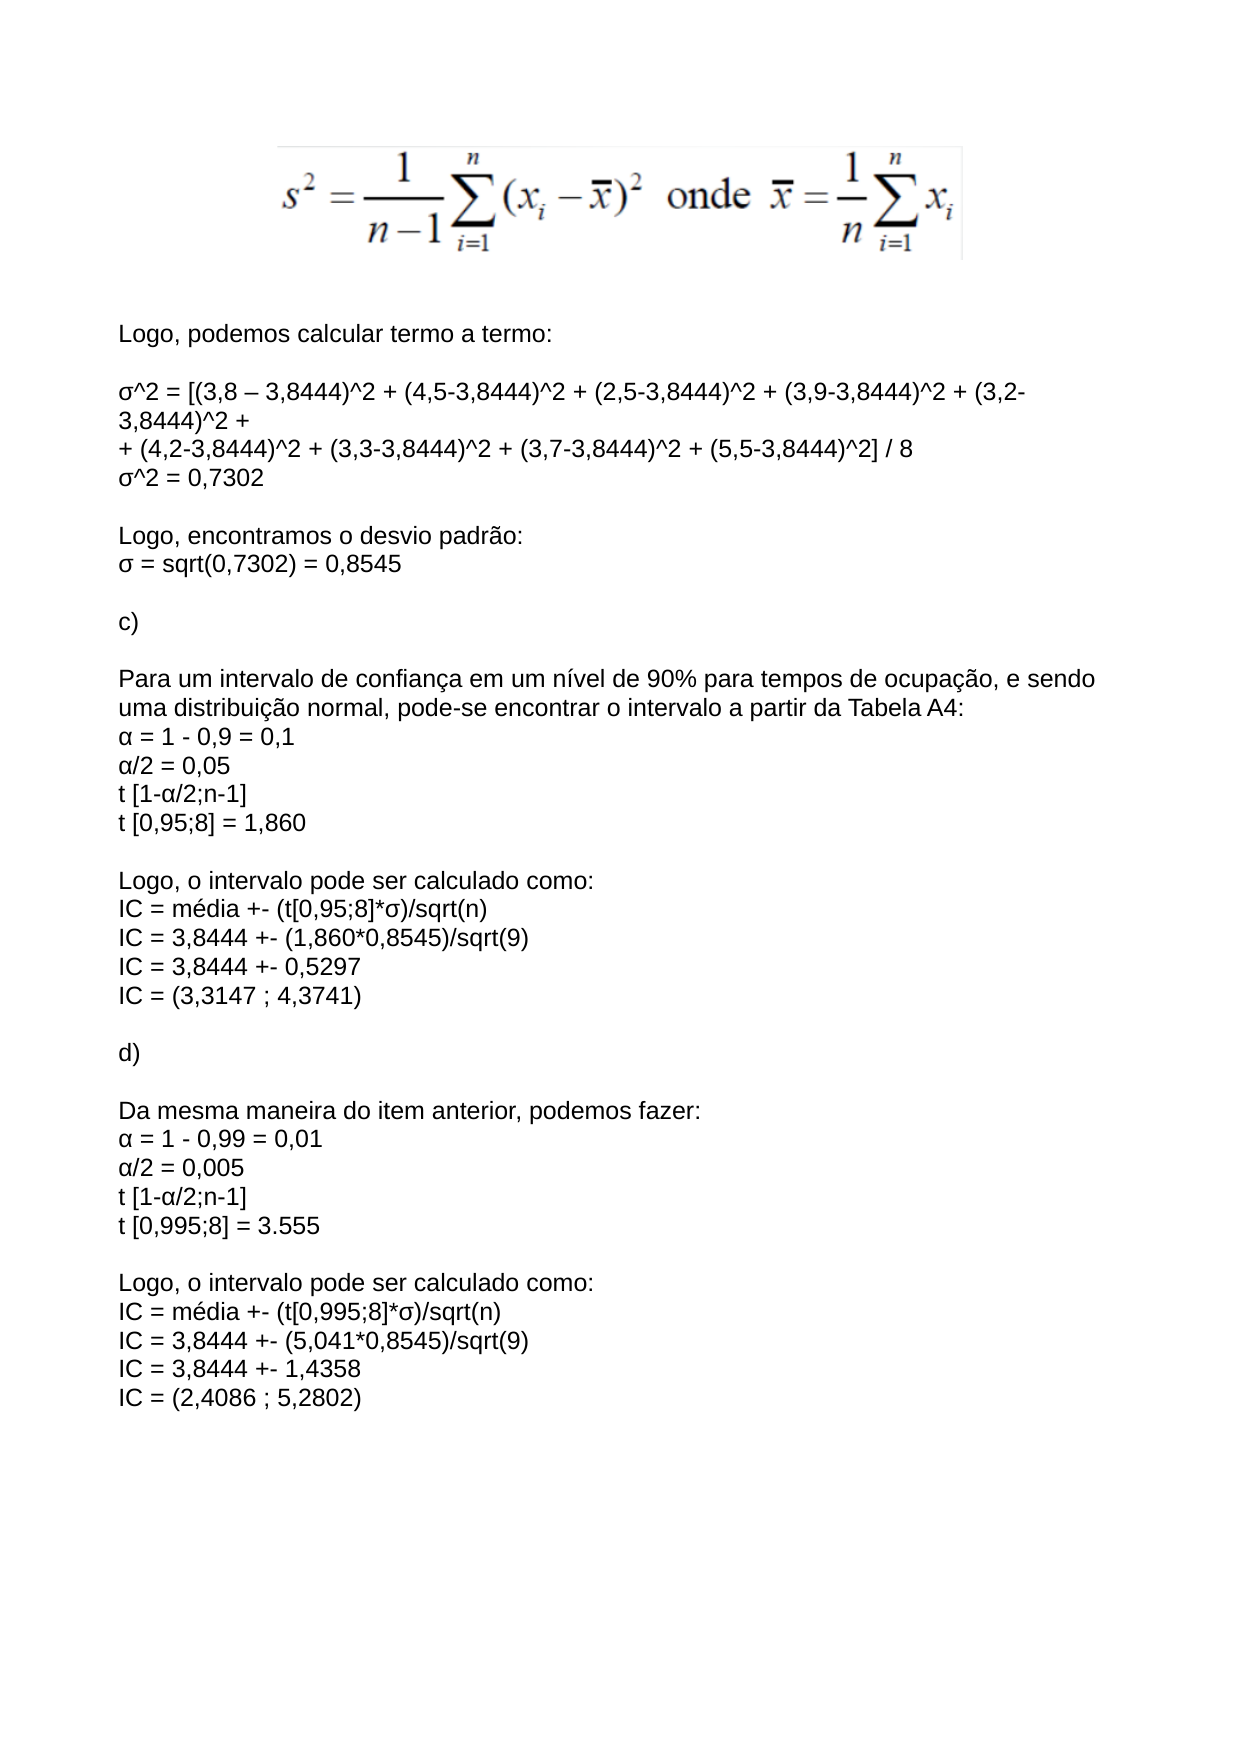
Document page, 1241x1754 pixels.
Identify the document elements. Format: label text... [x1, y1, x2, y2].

text IC = 3,8444 +- 1,4358 [118, 1354, 1122, 1383]
text + (4,2-3,8444)^2 + (3,3-3,8444)^2 + (3,7-3,8444)^2 + (5,5-3,8444)^2] / 8 [118, 434, 1122, 463]
text IC = média +- (t[0,995;8]*σ)/sqrt(n) [118, 1297, 1122, 1326]
text Logo, podemos calcular termo a termo: [118, 319, 1122, 348]
text IC = 3,8444 +- (1,860*0,8545)/sqrt(9) [118, 923, 1122, 952]
text t [1-α/2;n-1] [118, 1182, 1122, 1211]
text t [0,995;8] = 3.555 [118, 1211, 1122, 1239]
text α/2 = 0,05 [118, 751, 1122, 779]
text Da mesma maneira do item anterior, podemos fazer: [118, 1096, 1122, 1124]
text IC = média +- (t[0,95;8]*σ)/sqrt(n) [118, 894, 1122, 923]
text Logo, encontramos o desvio padrão: [118, 521, 1122, 549]
text α = 1 - 0,99 = 0,01 [118, 1124, 1122, 1153]
text t [1-α/2;n-1] [118, 779, 1122, 808]
text IC = (3,3147 ; 4,3741) [118, 981, 1122, 1009]
text σ^2 = 0,7302 [118, 463, 1122, 492]
text Logo, o intervalo pode ser calculado como: [118, 1268, 1122, 1297]
text σ = sqrt(0,7302) = 0,8545 [118, 549, 1122, 578]
text t [0,95;8] = 1,860 [118, 808, 1122, 837]
text α = 1 - 0,9 = 0,1 [118, 722, 1122, 751]
text Logo, o intervalo pode ser calculado como: [118, 866, 1122, 894]
text IC = (2,4086 ; 5,2802) [118, 1383, 1122, 1412]
text α/2 = 0,005 [118, 1153, 1122, 1182]
picture [277, 146, 963, 260]
text IC = 3,8444 +- 0,5297 [118, 952, 1122, 981]
text IC = 3,8444 +- (5,041*0,8545)/sqrt(9) [118, 1326, 1122, 1354]
text d) [118, 1038, 1122, 1067]
text Para um intervalo de confiança em um nível de 90% para tempos de ocupação, e sendo uma distribuição normal, pode-se encontrar o intervalo a partir da Tabela A4: [118, 664, 1122, 722]
text σ^2 = [(3,8 – 3,8444)^2 + (4,5-3,8444)^2 + (2,5-3,8444)^2 + (3,9-3,8444)^2 + (3,2-3,8444)^2 + [118, 377, 1122, 434]
text c) [118, 607, 1122, 636]
